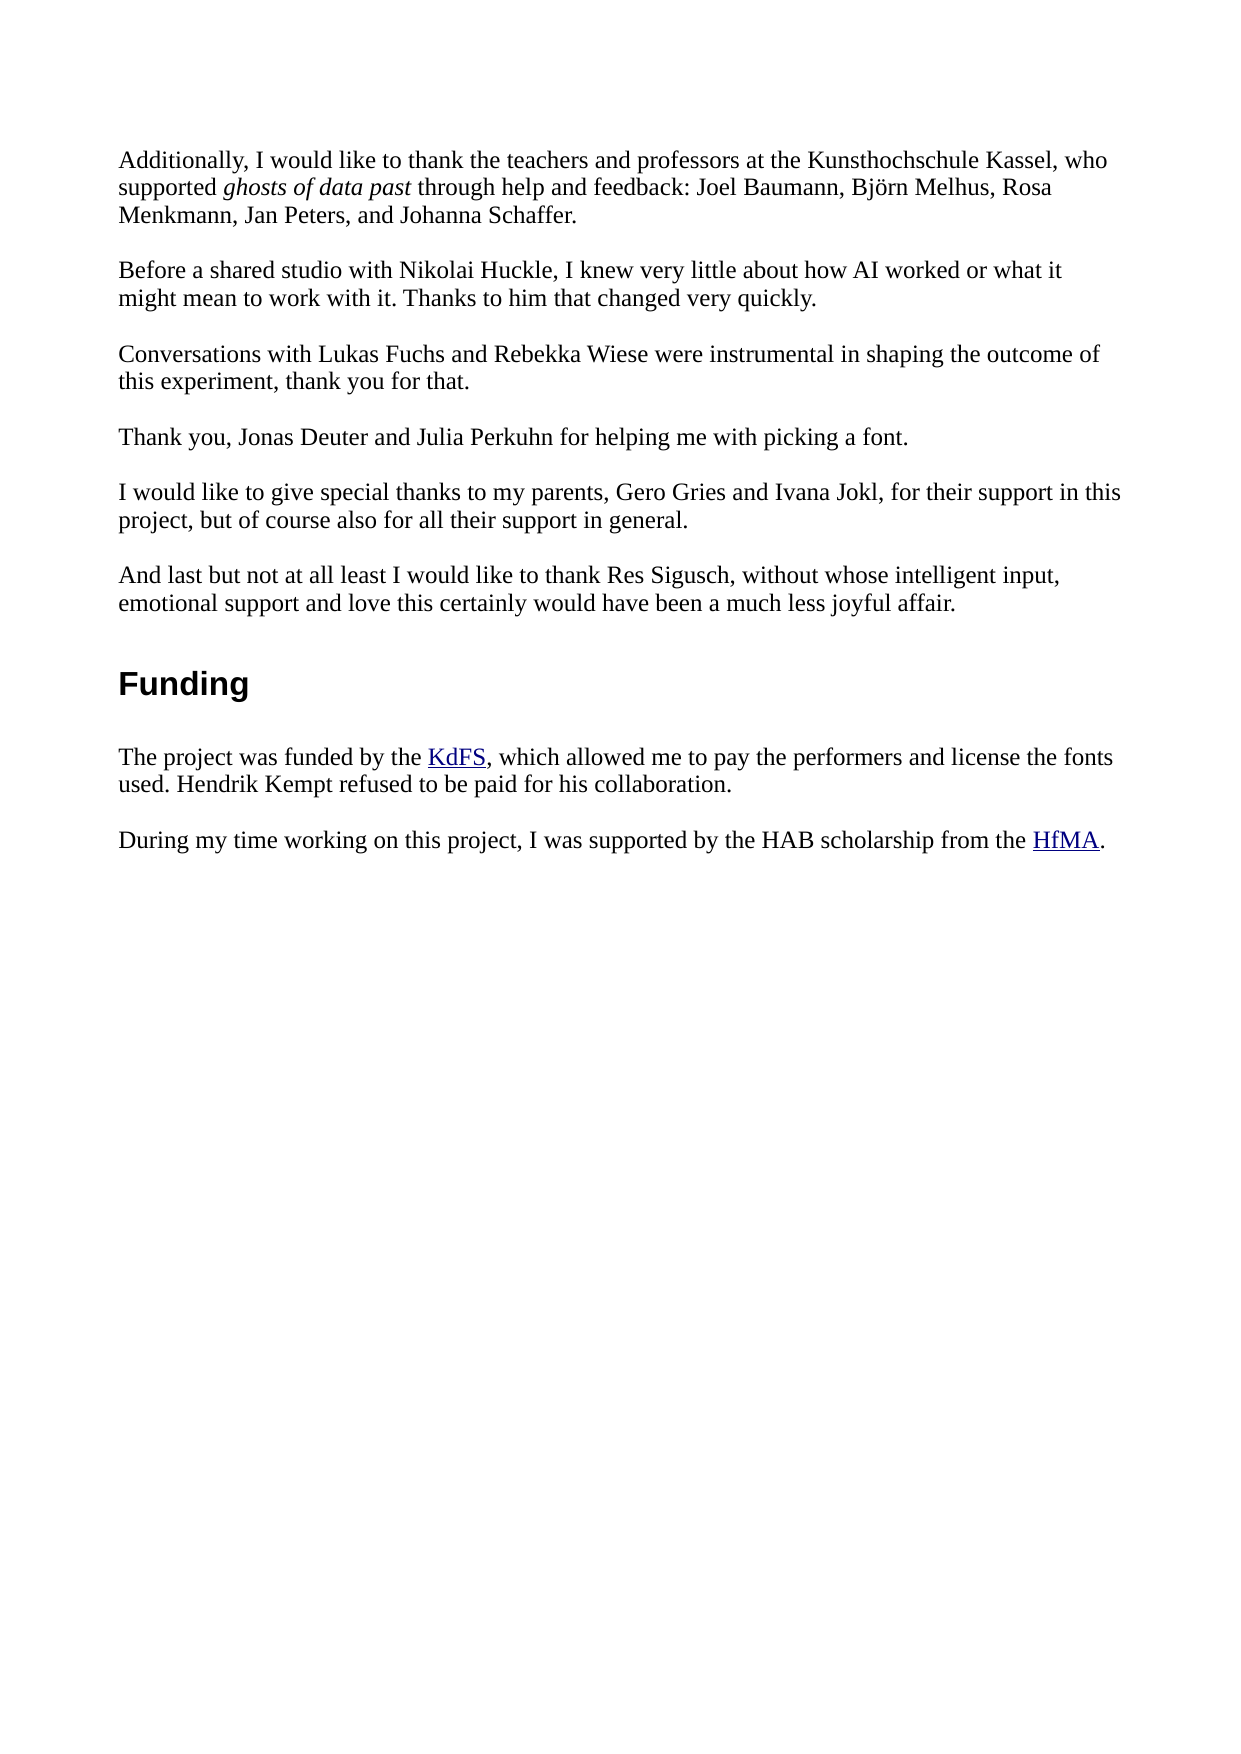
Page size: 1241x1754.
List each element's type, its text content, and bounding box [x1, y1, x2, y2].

text Additionally, I would like to thank the teachers and professors at the Kunsthochschule Kassel, who supported ghosts of data past through help and feedback: Joel Baumann, Björn Melhus, Rosa Menkmann, Jan Peters, and Johanna Schaffer. [118, 146, 1122, 229]
text And last but not at all least I would like to thank Res Sigusch, without whose intelligent input, emotional support and love this certainly would have been a much less joyful affair. [118, 561, 1122, 617]
text The project was funded by the KdFS, which allowed me to pay the performers and license the fonts used. Hendrik Kempt refused to be paid for his collaboration. [118, 743, 1122, 798]
text Conversations with Lukas Fuchs and Rebekka Wiese were instrumental in shaping the outcome of this experiment, thank you for that. [118, 340, 1122, 395]
subtitle Funding [118, 665, 1122, 703]
text Thank you, Jonas Deuter and Julia Perkuhn for helping me with picking a font. [118, 423, 1122, 451]
text I would like to give special thanks to my parents, Gero Gries and Ivana Jokl, for their support in this project, but of course also for all their support in general. [118, 478, 1122, 534]
text Before a shared studio with Nikolai Huckle, I knew very little about how AI worked or what it might mean to work with it. Thanks to him that changed very quickly. [118, 257, 1122, 312]
text During my time working on this project, I was supported by the HAB scholarship from the HfMA. [118, 826, 1122, 854]
